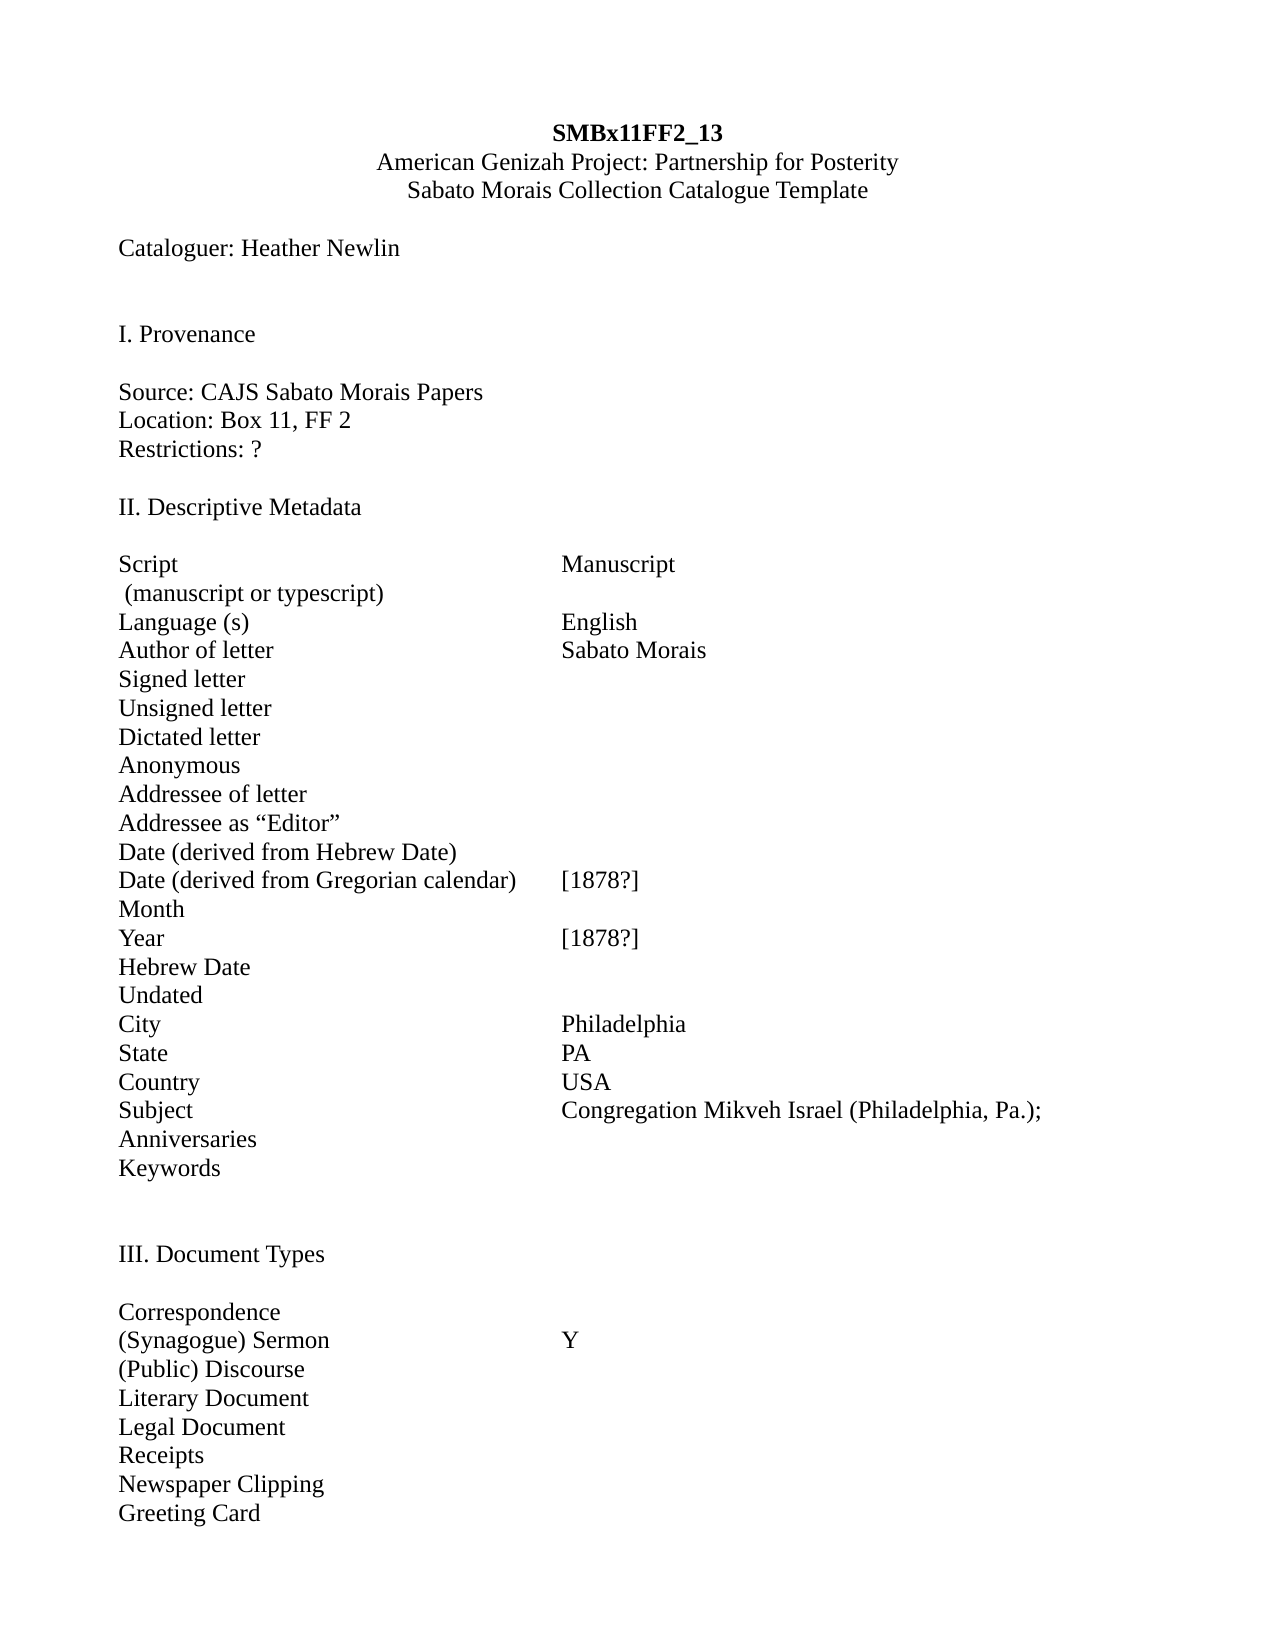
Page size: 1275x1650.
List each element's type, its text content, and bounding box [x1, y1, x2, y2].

text (Synagogue) Sermon Y [118, 1326, 1157, 1354]
text Addressee of letter [118, 779, 1157, 808]
text Language (s) English [118, 607, 1157, 636]
text Author of letter Sabato Morais [118, 636, 1157, 664]
text II. Descriptive Metadata [118, 492, 1157, 521]
text Addressee as “Editor” [118, 808, 1157, 837]
text (Public) Discourse [118, 1354, 1157, 1383]
text Dictated letter [118, 722, 1157, 751]
text Unsigned letter [118, 693, 1157, 722]
text Location: Box 11, FF 2 [118, 406, 1157, 434]
text Keywords [118, 1153, 1157, 1182]
text Sabato Morais Collection Catalogue Template [118, 176, 1157, 204]
text City Philadelphia [118, 1009, 1157, 1038]
text (manuscript or typescript) [118, 578, 1157, 607]
text Month [118, 894, 1157, 923]
text Newspaper Clipping [118, 1469, 1157, 1498]
text Signed letter [118, 664, 1157, 693]
text SMBx11FF2_13 [118, 118, 1157, 147]
text Restrictions: ? [118, 434, 1157, 463]
text Date (derived from Gregorian calendar) [1878?] [118, 866, 1157, 894]
text Undated [118, 981, 1157, 1009]
text Date (derived from Hebrew Date) [118, 837, 1157, 866]
text Source: CAJS Sabato Morais Papers [118, 377, 1157, 406]
text Literary Document [118, 1383, 1157, 1412]
text Greeting Card [118, 1498, 1157, 1527]
text Script Manuscript [118, 549, 1157, 578]
text Hebrew Date [118, 952, 1157, 981]
text Correspondence [118, 1297, 1157, 1326]
text Year [1878?] [118, 923, 1157, 952]
text Subject Congregation Mikveh Israel (Philadelphia, Pa.); Anniversaries [118, 1096, 1157, 1153]
text Country USA [118, 1067, 1157, 1096]
text I. Provenance [118, 319, 1157, 348]
text State PA [118, 1038, 1157, 1067]
text Legal Document [118, 1412, 1157, 1441]
text American Genizah Project: Partnership for Posterity [118, 147, 1157, 176]
text Cataloguer: Heather Newlin [118, 233, 1157, 262]
text Receipts [118, 1441, 1157, 1469]
text Anonymous [118, 751, 1157, 779]
text III. Document Types [118, 1239, 1157, 1268]
